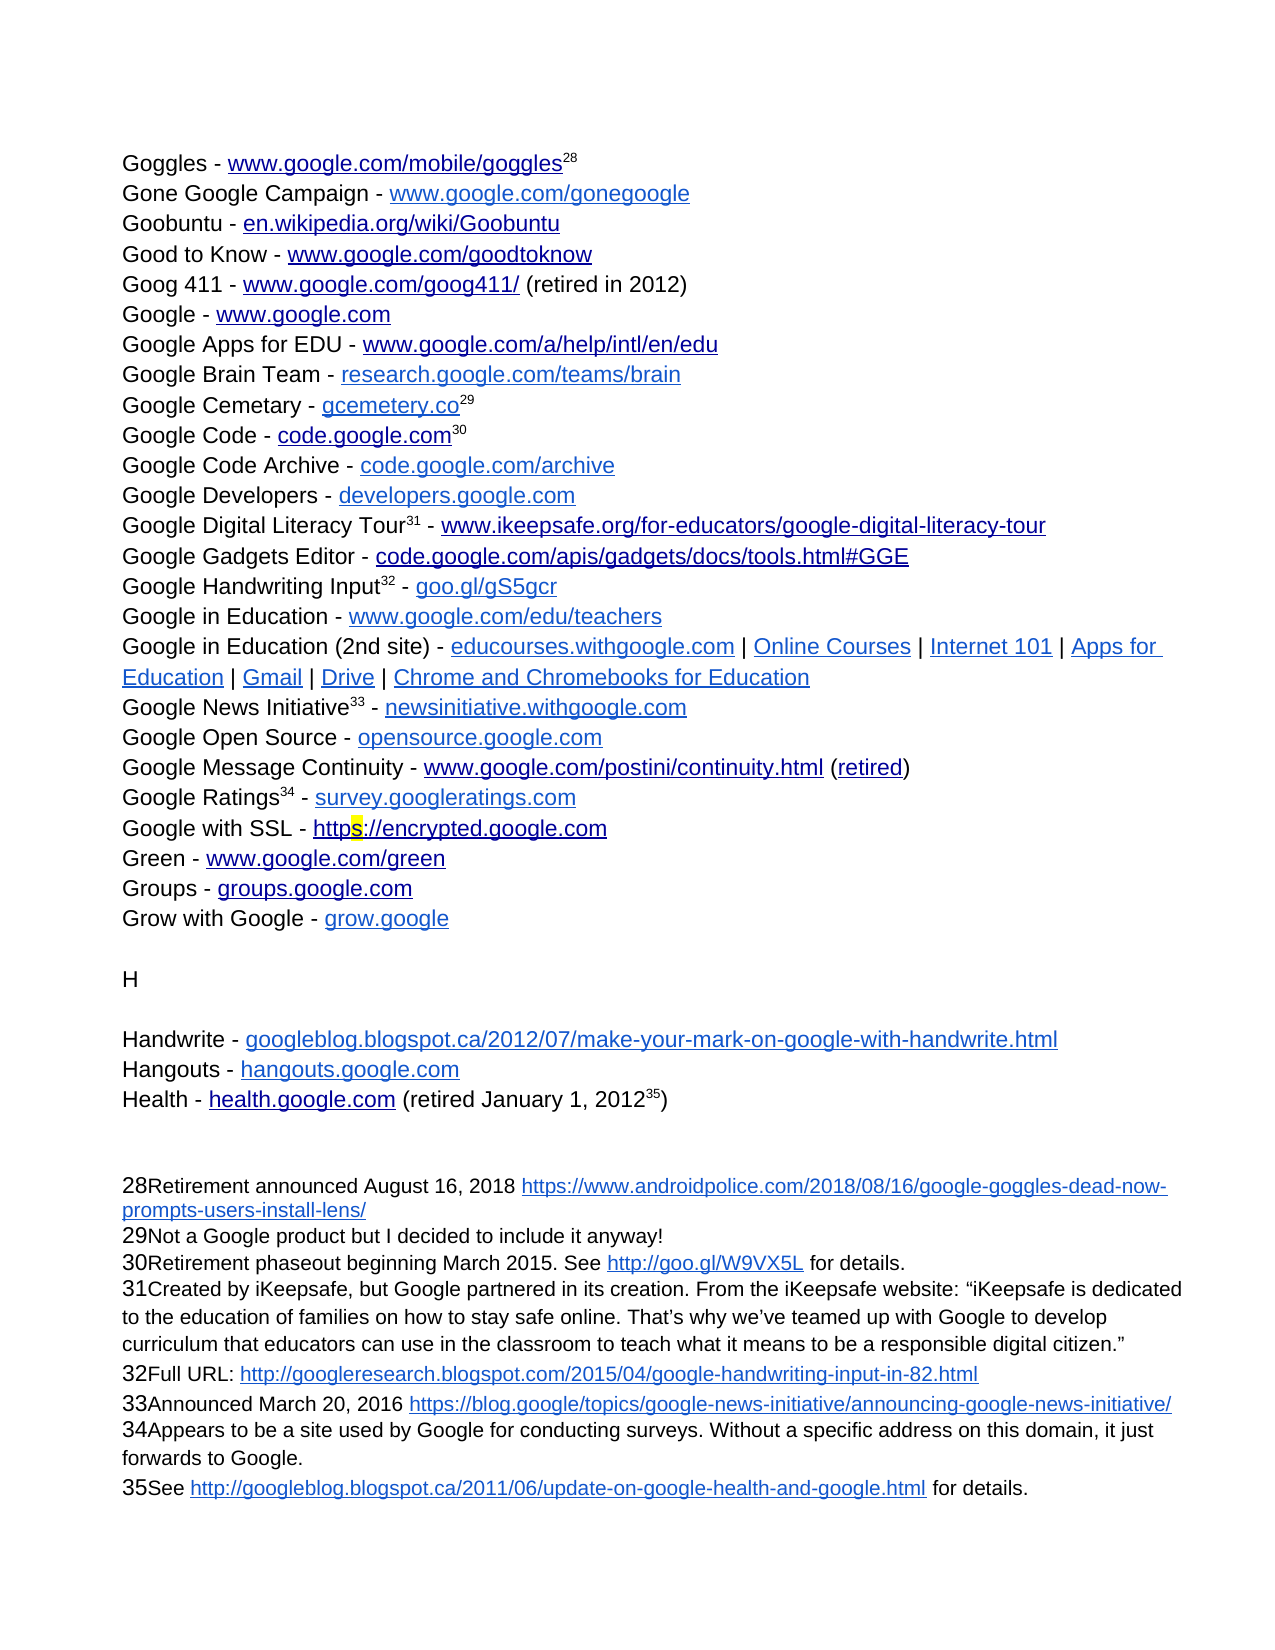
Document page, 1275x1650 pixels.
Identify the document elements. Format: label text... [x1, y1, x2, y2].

text Grow with Google - grow.google [122, 905, 1191, 932]
text See http://googleblog.blogspot.ca/2011/06/update-on-google-health-and-google.html for details. [122, 1474, 1191, 1500]
text Appears to be a site used by Google for conducting surveys. Without a specific address on this domain, it just forwards to Google. [122, 1416, 1191, 1470]
text Retirement phaseout beginning March 2015. See http://goo.gl/W9VX5L for details. [122, 1248, 1191, 1275]
text Google Code - code.google.com [122, 422, 1191, 448]
text Google Developers - developers.google.com [122, 482, 1191, 509]
text Created by iKeepsafe, but Google partnered in its creation. From the iKeepsafe website: “iKeepsafe is dedicated to the education of families on how to stay safe online. That’s why we’ve teamed up with Google to develop curriculum that educators can use in the classroom to teach what it means to be a responsible digital citizen.” [122, 1275, 1191, 1356]
text Google with SSL - https://encrypted.google.com [122, 814, 1191, 841]
text Google Code Archive - code.google.com/archive [122, 452, 1191, 478]
text Google Apps for EDU - www.google.com/a/help/intl/en/edu [122, 331, 1191, 358]
text Google News Initiative - newsinitiative.withgoogle.com [122, 694, 1191, 720]
text Gone Google Campaign - www.google.com/gonegoogle [122, 180, 1191, 207]
text Goggles - www.google.com/mobile/goggles [122, 150, 1191, 176]
text Full URL: http://googleresearch.blogspot.com/2015/04/google-handwriting-input-in-82.html [122, 1360, 1191, 1386]
text Google Ratings - survey.googleratings.com [122, 784, 1191, 811]
text Google Handwriting Input - goo.gl/gS5gcr [122, 573, 1191, 599]
text Google in Education (2nd site) - educourses.withgoogle.com | Online Courses | Internet 101 | Apps for Education | Gmail | Drive | Chrome and Chromebooks for Education [122, 633, 1191, 690]
text Handwrite - googleblog.blogspot.ca/2012/07/make-your-mark-on-google-with-handwrite.html [122, 1026, 1191, 1052]
text Google Brain Team - research.google.com/teams/brain [122, 361, 1191, 388]
text Google - www.google.com [122, 301, 1191, 327]
text Good to Know - www.google.com/goodtoknow [122, 241, 1191, 267]
text Goog 411 - www.google.com/goog411/ (retired in 2012) [122, 271, 1191, 297]
text H [122, 966, 1191, 992]
text Hangouts - hangouts.google.com [122, 1056, 1191, 1083]
text Goobuntu - en.wikipedia.org/wiki/Goobuntu [122, 210, 1191, 237]
text Green - www.google.com/green [122, 845, 1191, 871]
text Google in Education - www.google.com/edu/teachers [122, 603, 1191, 629]
text Google Cemetary - gcemetery.co [122, 392, 1191, 418]
text Google Open Source - opensource.google.com [122, 724, 1191, 750]
text Groups - groups.google.com [122, 875, 1191, 901]
text Google Digital Literacy Tour - www.ikeepsafe.org/for-educators/google-digital-literacy-tour [122, 512, 1191, 539]
text Retirement announced August 16, 2018 https://www.androidpolice.com/2018/08/16/google-goggles-dead-now-prompts-users-install-lens/ [122, 1172, 1191, 1222]
text Announced March 20, 2016 https://blog.google/topics/google-news-initiative/announcing-google-news-initiative/ [122, 1390, 1191, 1416]
text Google Gadgets Editor - code.google.com/apis/gadgets/docs/tools.html#GGE [122, 543, 1191, 569]
text Health - health.google.com (retired January 1, 2012) [122, 1086, 1191, 1113]
text Google Message Continuity - www.google.com/postini/continuity.html (retired) [122, 754, 1191, 781]
text Not a Google product but I decided to include it anyway! [122, 1222, 1191, 1248]
